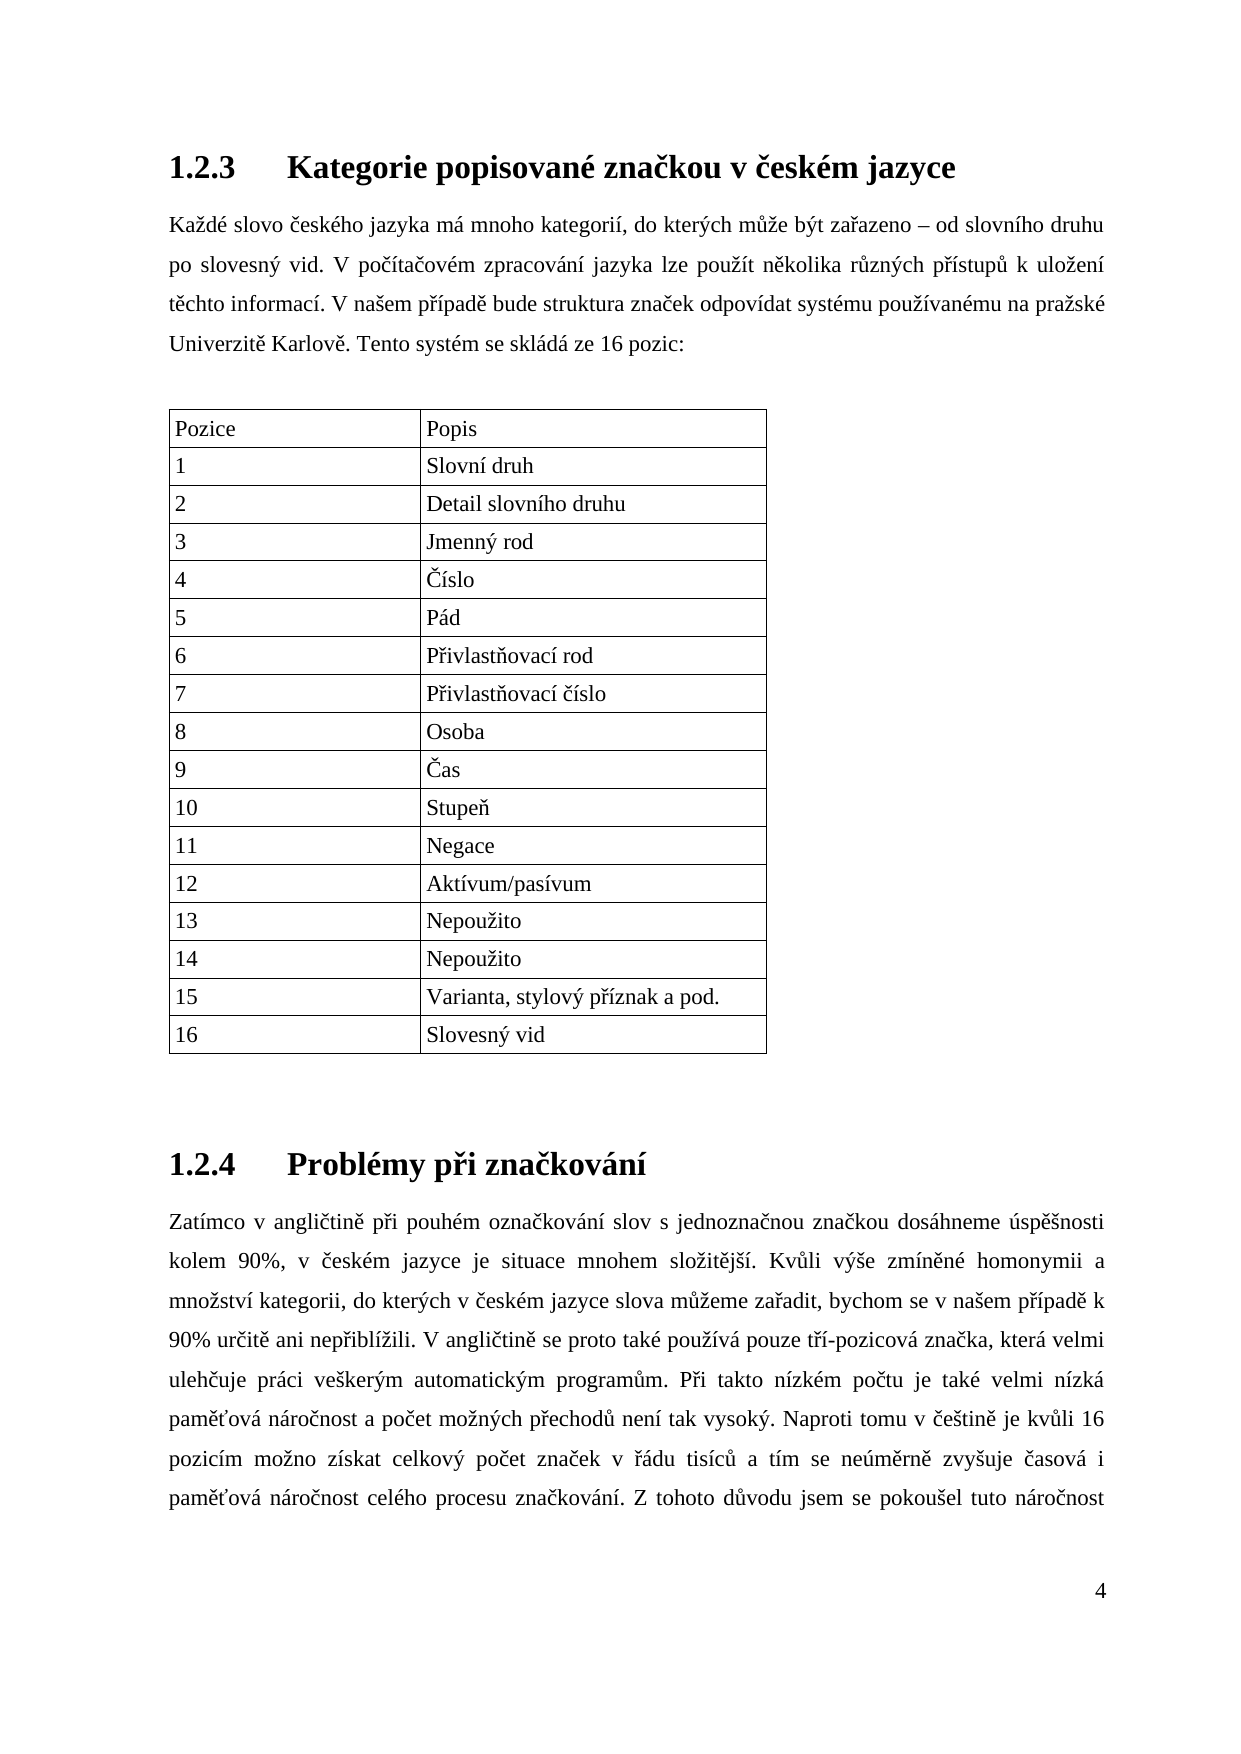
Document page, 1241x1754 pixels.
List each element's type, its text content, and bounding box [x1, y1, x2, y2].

table_cell Nepoužito [421, 941, 766, 977]
table_cell Slovní druh [421, 448, 766, 484]
text Každé slovo českého jazyka má mnoho kategorií, do kterých může být zařazeno – od slovního druhu po slovesný vid. V počítačovém zpracování jazyka lze použít několika různých přístupů k uložení těchto informací. V našem případě bude struktura značek odpovídat systému používanému na pražské Univerzitě Karlově. Tento systém se skládá ze 16 pozic: [169, 211, 1106, 356]
table_cell Aktívum/pasívum [421, 865, 766, 902]
table_cell 9 [170, 751, 420, 788]
table_cell 15 [170, 979, 420, 1015]
table_cell 12 [170, 865, 420, 902]
table_header Popis [421, 410, 766, 447]
table_cell 3 [170, 524, 420, 560]
table_cell 6 [170, 637, 420, 674]
table_cell Negace [421, 827, 766, 864]
table_cell Jmenný rod [421, 524, 766, 560]
table_cell Číslo [421, 561, 766, 598]
table_cell 8 [170, 713, 420, 750]
table_cell 16 [170, 1016, 420, 1053]
table_cell 5 [170, 599, 420, 636]
table_cell Osoba [421, 713, 766, 750]
table_cell Nepoužito [421, 903, 766, 939]
table_cell 11 [170, 827, 420, 864]
text Zatímco v angličtině při pouhém označkování slov s jednoznačnou značkou dosáhneme úspěšnosti kolem 90%, v českém jazyce je situace mnohem složitější. Kvůli výše zmíněné homonymii a množství kategorii, do kterých v českém jazyce slova můžeme zařadit, bychom se v našem případě k 90% určitě ani nepřiblížili. V angličtině se proto také používá pouze tří-pozicová značka, která velmi ulehčuje práci veškerým automatickým programům. Při takto nízkém počtu je také velmi nízká paměťová náročnost a počet možných přechodů není tak vysoký. Naproti tomu v češtině je kvůli 16 pozicím možno získat celkový počet značek v řádu tisíců a tím se neúměrně zvyšuje časová i paměťová náročnost celého procesu značkování. Z tohoto důvodu jsem se pokoušel tuto náročnost [169, 1208, 1106, 1511]
table_cell Čas [421, 751, 766, 788]
table_cell 13 [170, 903, 420, 939]
table_cell 10 [170, 789, 420, 826]
table_cell Pád [421, 599, 766, 636]
table_cell Přivlastňovací číslo [421, 675, 766, 712]
table_cell 4 [170, 561, 420, 598]
table_cell Slovesný vid [421, 1016, 766, 1053]
table_cell 14 [170, 941, 420, 977]
subtitle Kategorie popisované značkou v českém jazyce [169, 148, 1106, 186]
table_cell Stupeň [421, 789, 766, 826]
table_cell 1 [170, 448, 420, 484]
table_cell 7 [170, 675, 420, 712]
table_cell Přivlastňovací rod [421, 637, 766, 674]
table_header Pozice [170, 410, 420, 447]
table_cell Detail slovního druhu [421, 486, 766, 522]
table_cell 2 [170, 486, 420, 522]
table_cell Varianta, stylový příznak a pod. [421, 979, 766, 1015]
subtitle Problémy při značkování [169, 1144, 1106, 1183]
